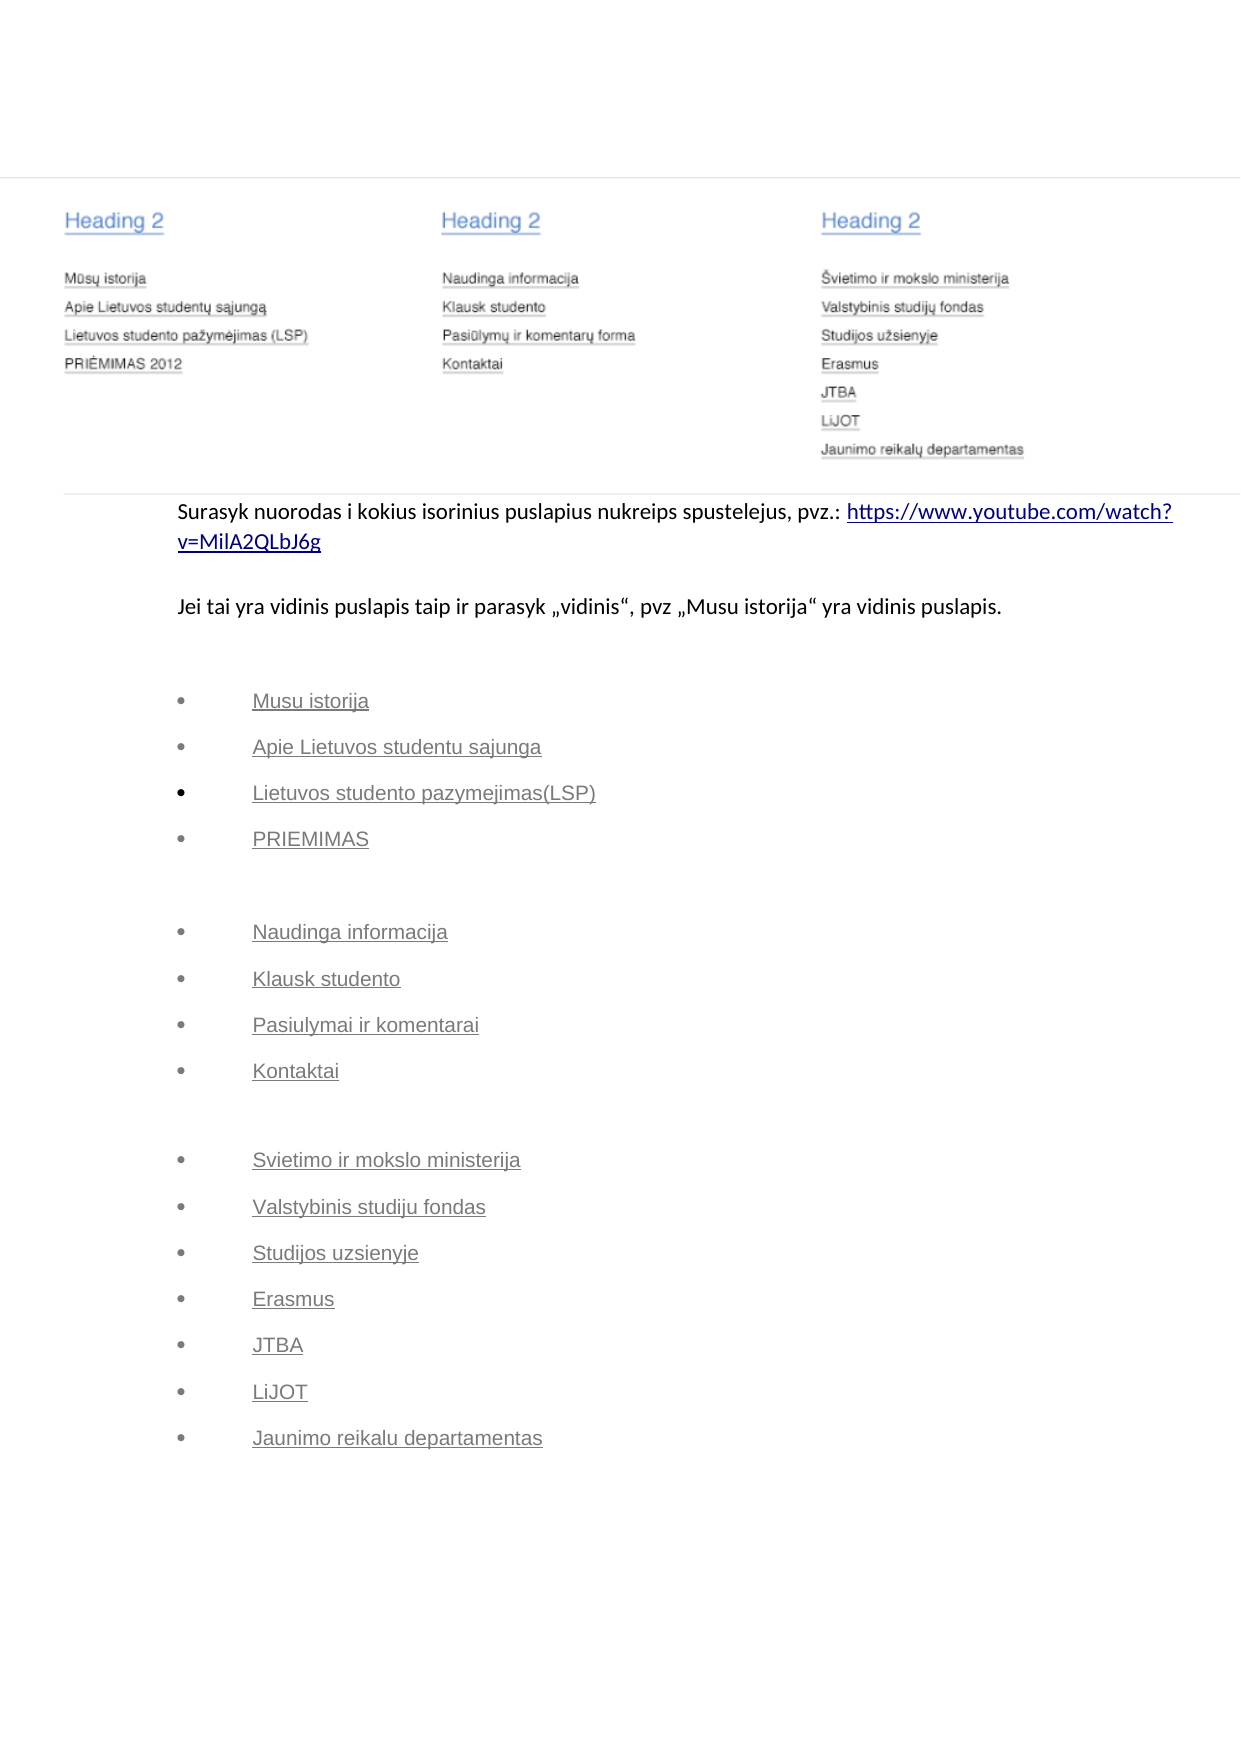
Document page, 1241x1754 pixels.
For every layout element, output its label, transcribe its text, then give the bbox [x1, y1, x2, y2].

list Valstybinis studiju fondas [177, 1172, 1181, 1218]
list Kontaktai [177, 1037, 1181, 1083]
list Pasiulymai ir komentarai [177, 990, 1181, 1037]
list Jaunimo reikalu departamentas [177, 1403, 1181, 1450]
text Surasyk nuorodas i kokius isorinius puslapius nukreips spustelejus, pvz.: https://www.youtube.com/watch?v=MilA2QLbJ6g [177, 496, 1181, 555]
list Apie Lietuvos studentu sajunga [177, 713, 1181, 759]
text Jei tai yra vidinis puslapis taip ir parasyk „vidinis“, pvz „Musu istorija“ yra vidinis puslapis. [177, 574, 1181, 620]
list Musu istorija [177, 666, 1181, 713]
list Naudinga informacija [177, 898, 1181, 944]
list Erasmus [177, 1265, 1181, 1311]
list Studijos uzsienyje [177, 1218, 1181, 1265]
list Klausk studento [177, 944, 1181, 990]
list LiJOT [177, 1357, 1181, 1403]
list Svietimo ir mokslo ministerija [177, 1126, 1181, 1172]
list Lietuvos studento pazymejimas(LSP) [177, 759, 1181, 805]
list JTBA [177, 1311, 1181, 1357]
list PRIEMIMAS [177, 805, 1181, 851]
